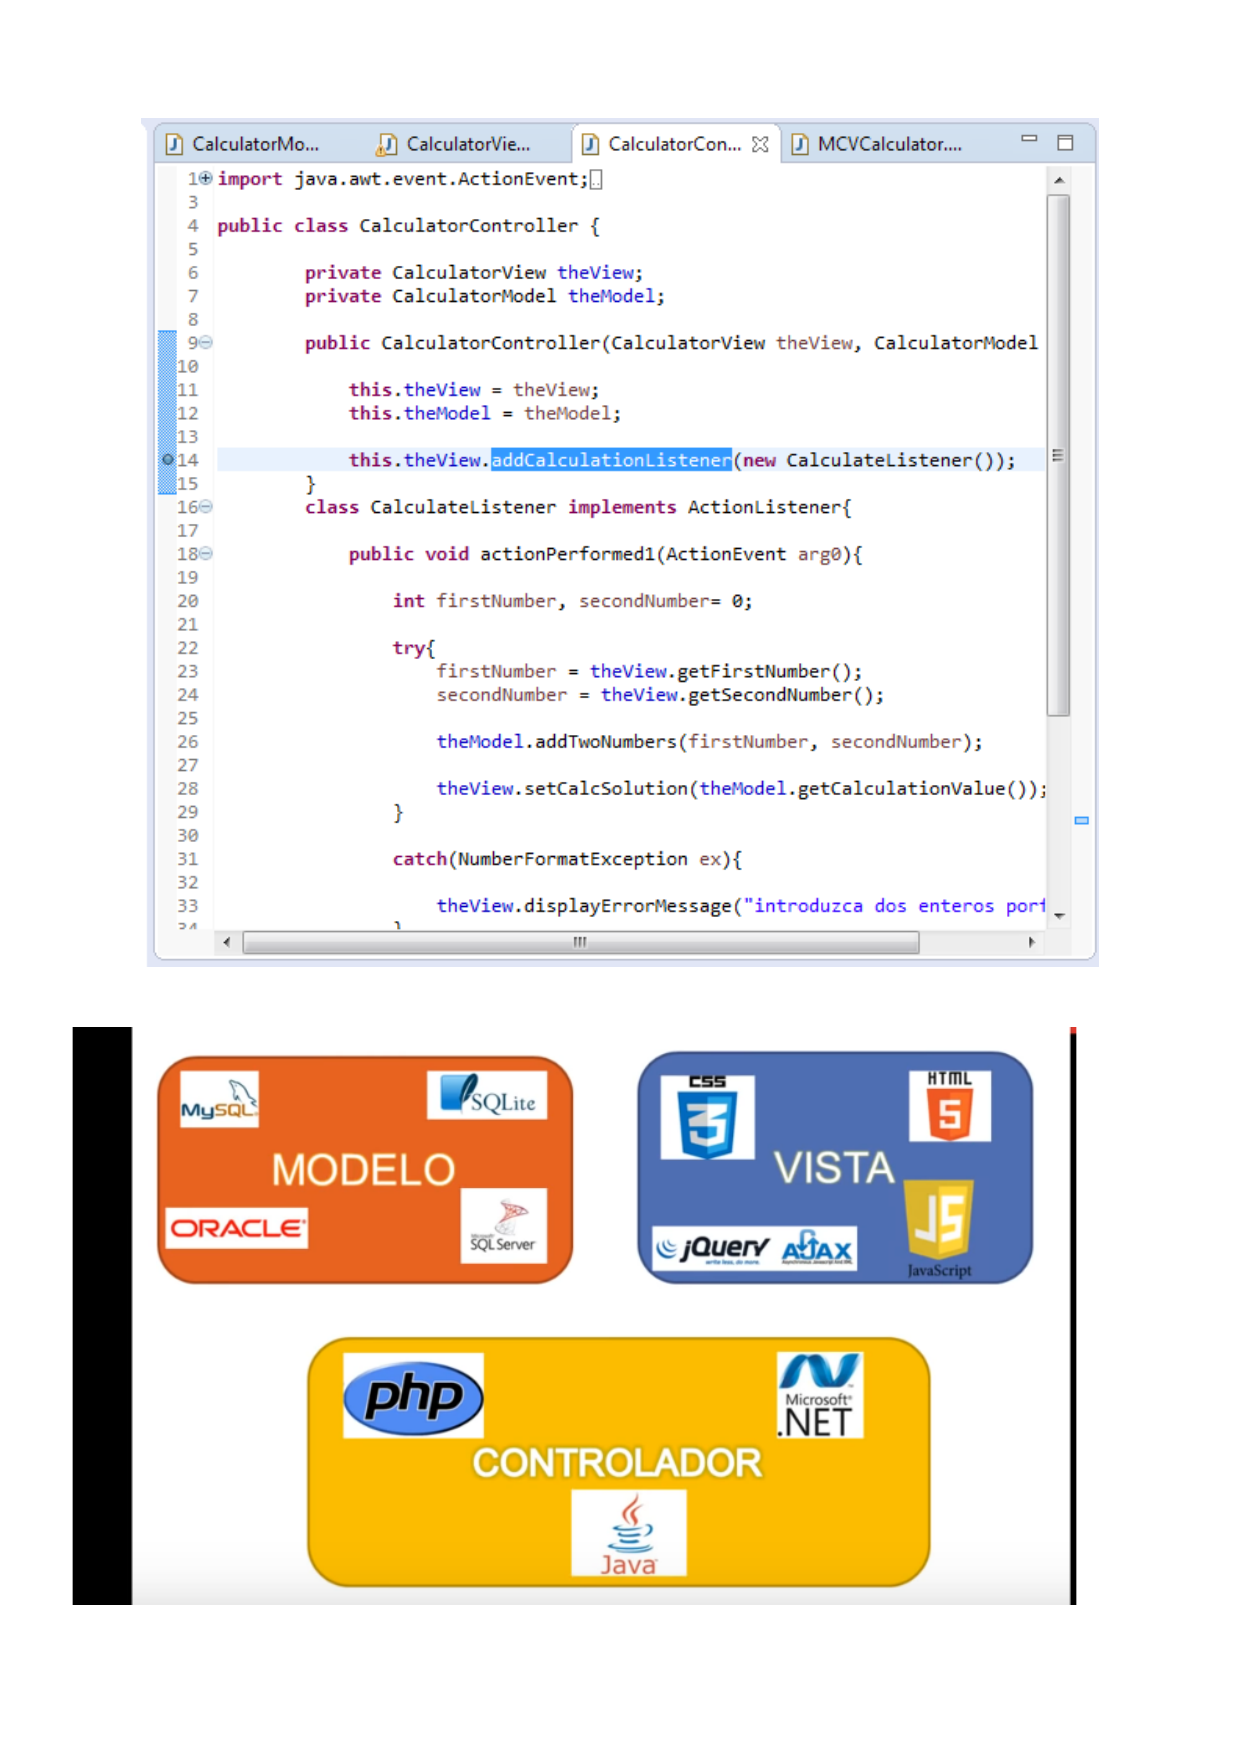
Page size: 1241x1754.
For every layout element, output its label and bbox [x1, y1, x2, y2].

picture [141, 118, 1099, 967]
picture [72, 1027, 1077, 1605]
